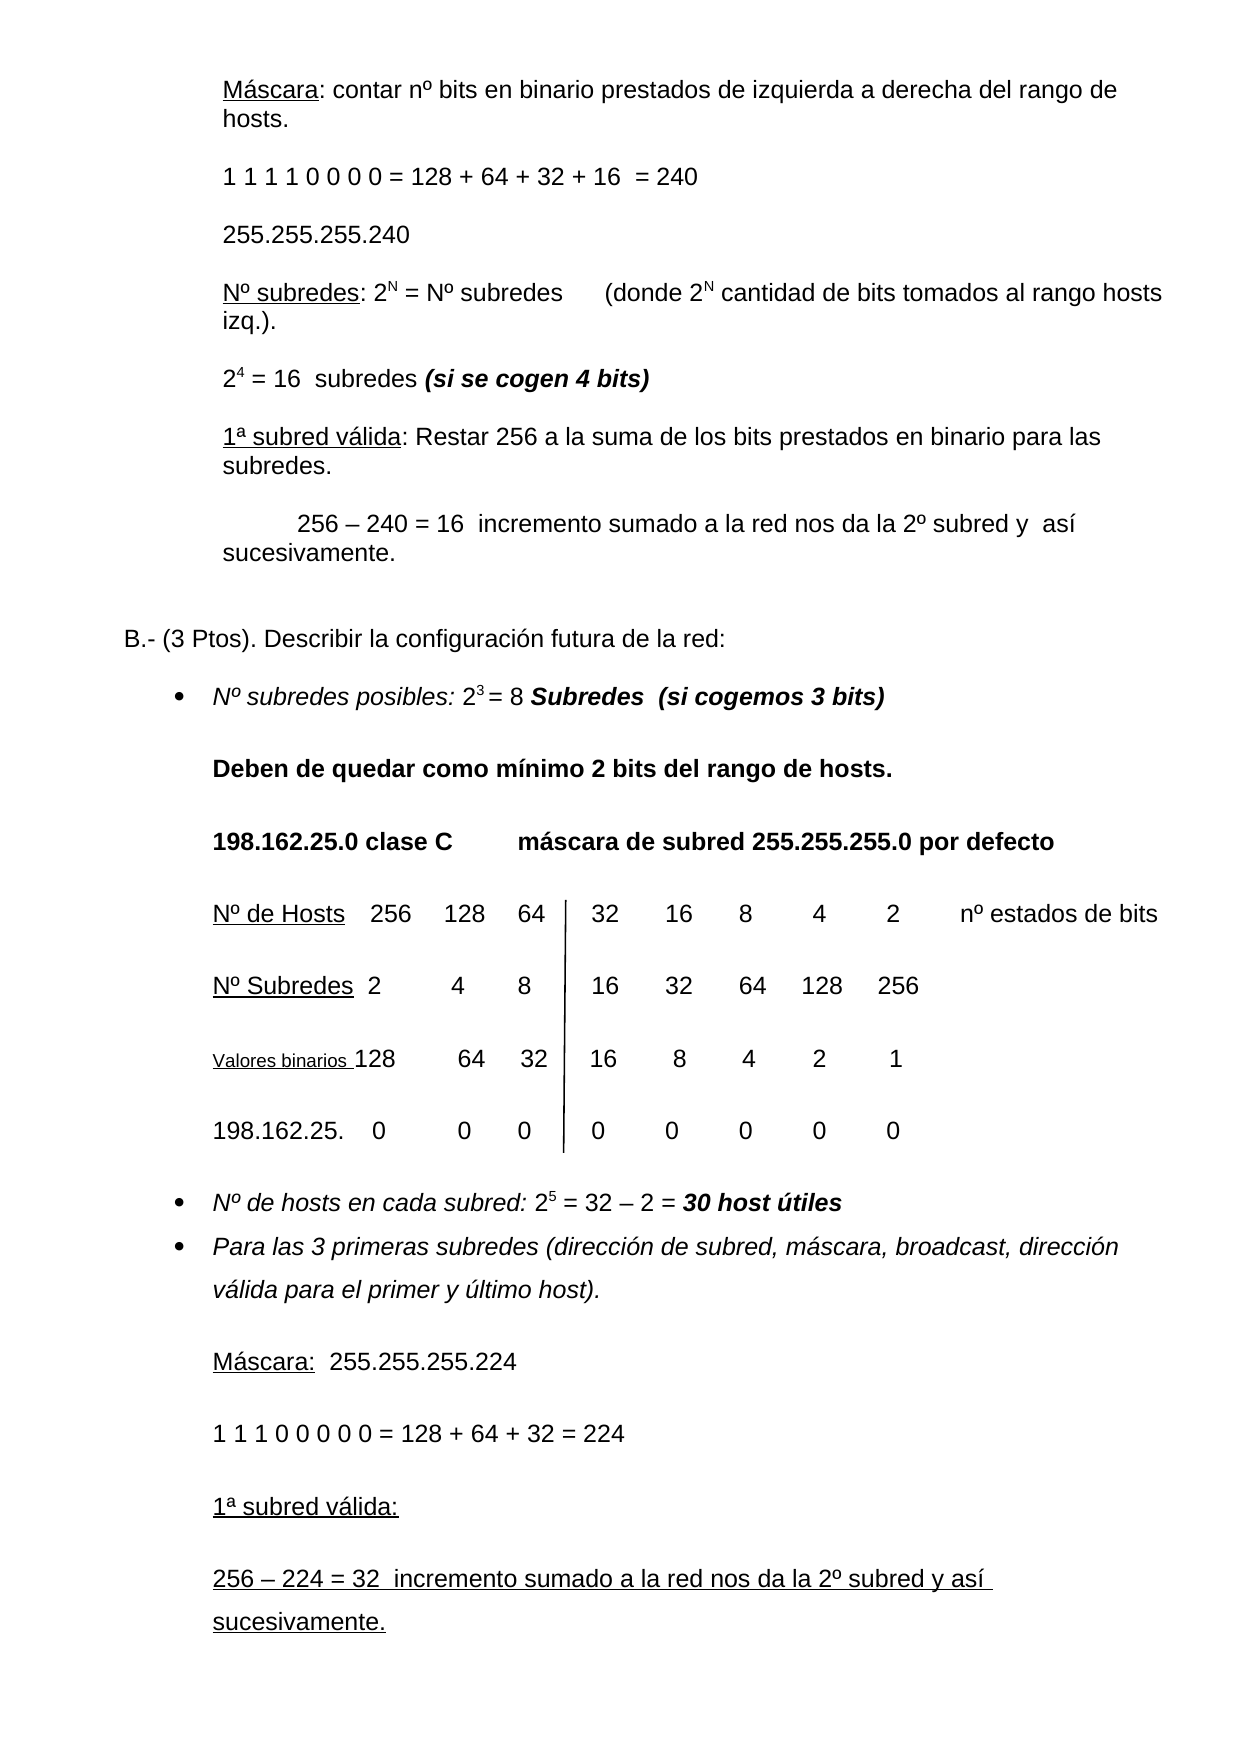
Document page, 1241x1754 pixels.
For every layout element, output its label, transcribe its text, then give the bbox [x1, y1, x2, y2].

text 1 1 1 1 0 0 0 0 = 128 + 64 + 32 + 16 = 240 [123, 162, 1165, 190]
text 16 32 64 128 256 [566, 971, 1165, 1000]
text B.- (3 Ptos). Describir la configuración futura de la red: [75, 624, 1165, 653]
text 0 0 0 0 0 [565, 1116, 1165, 1145]
text 256 – 224 = 32 incremento sumado a la red nos da la 2º subred y así sucesivamente. [212, 1564, 1165, 1636]
text Deben de quedar como mínimo 2 bits del rango de hosts. [212, 754, 1165, 783]
text Nº de Hosts 256 128 64 [212, 899, 564, 928]
text 1 1 1 0 0 0 0 0 = 128 + 64 + 32 = 224 [212, 1419, 1165, 1448]
text Máscara: 255.255.255.224 [212, 1347, 1165, 1376]
text Nº subredes: 2N = Nº subredes (donde 2N cantidad de bits tomados al rango hosts izq.). [222, 277, 1165, 335]
text 1ª subred válida: Restar 256 a la suma de los bits prestados en binario para las subredes. [222, 422, 1165, 479]
text 256 – 240 = 16 incremento sumado a la red nos da la 2º subred y así sucesivamente. [222, 509, 1165, 566]
text Valores binarios 128 64 32 [212, 1044, 563, 1072]
text 198.162.25. 0 0 0 [212, 1116, 563, 1145]
list Nº de hosts en cada subred: 25 = 32 – 2 = 30 host útiles [175, 1188, 1165, 1217]
text Nº Subredes 2 4 8 [212, 971, 564, 1000]
text Máscara: contar nº bits en binario prestados de izquierda a derecha del rango de hosts. [222, 75, 1165, 132]
list Nº subredes posibles: 23 = 8 Subredes (si cogemos 3 bits) [175, 682, 1165, 711]
list Para las 3 primeras subredes (dirección de subred, máscara, broadcast, dirección válida para el primer y último host). [175, 1231, 1165, 1303]
text 198.162.25.0 clase C máscara de subred 255.255.255.0 por defecto [212, 827, 1165, 856]
text 1ª subred válida: [212, 1492, 1165, 1520]
text 16 8 4 2 1 [566, 1044, 1165, 1072]
text 32 16 8 4 2 nº estados de bits [567, 899, 1165, 928]
text 255.255.255.240 [197, 219, 1165, 248]
text 24 = 16 subredes (si se cogen 4 bits) [197, 364, 1165, 393]
